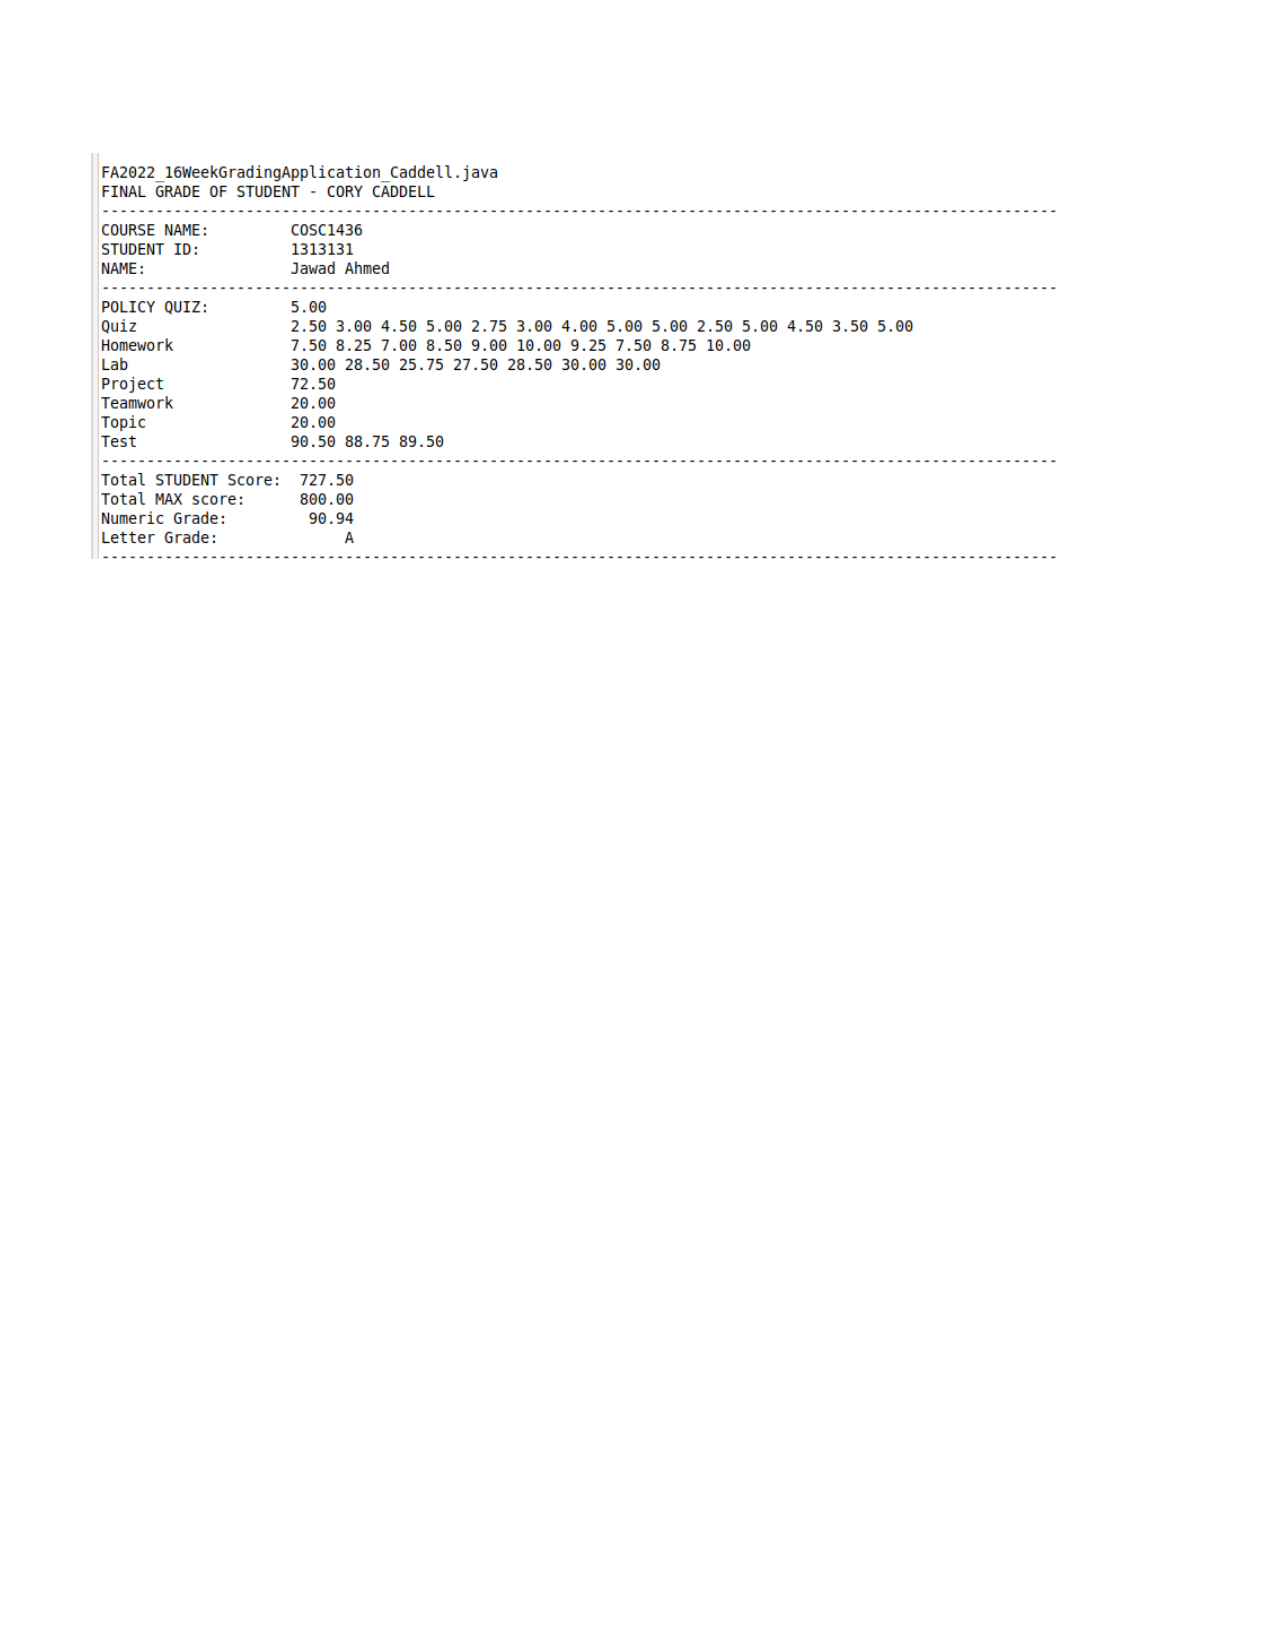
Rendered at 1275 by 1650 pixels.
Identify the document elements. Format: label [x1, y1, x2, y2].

picture [91, 153, 1130, 559]
